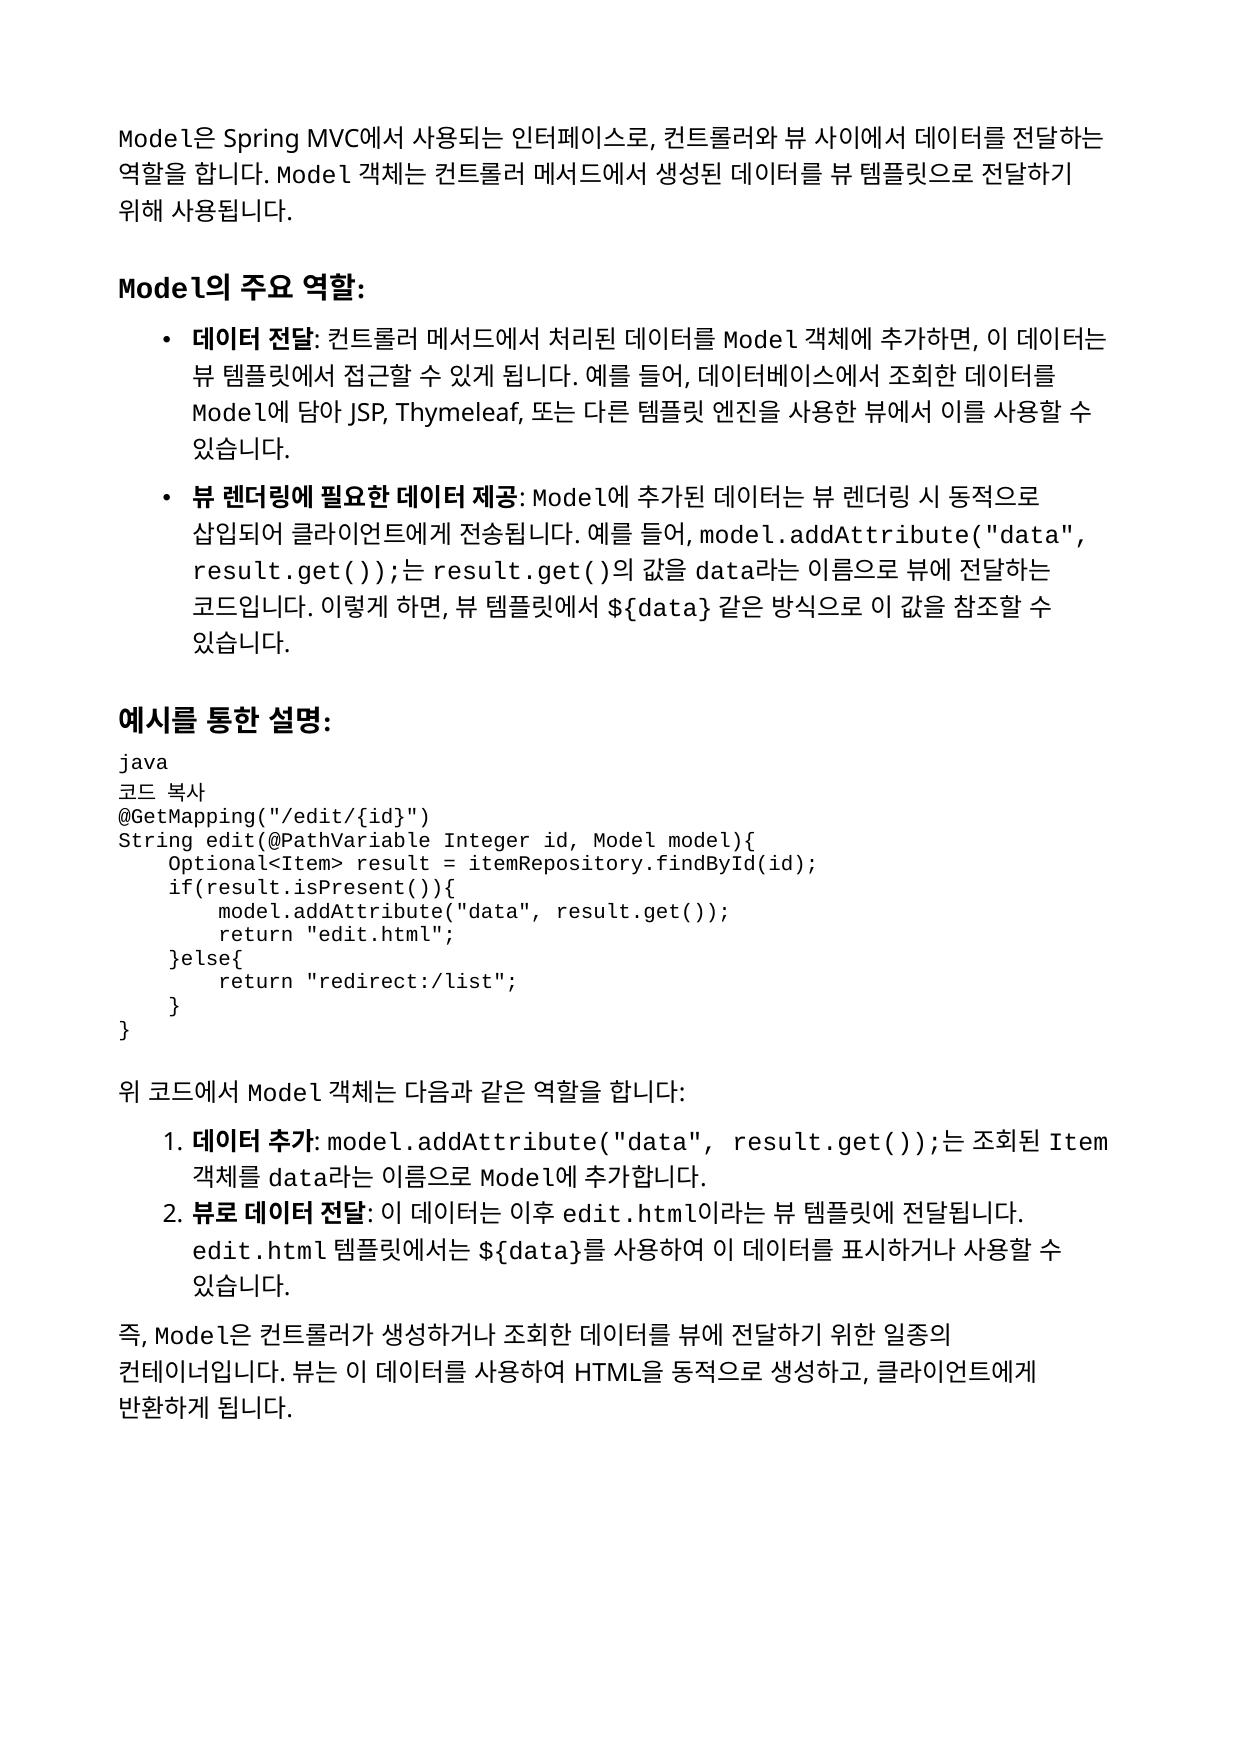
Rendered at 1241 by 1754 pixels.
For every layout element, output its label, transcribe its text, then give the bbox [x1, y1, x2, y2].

subtitle 예시를 통한 설명: [118, 697, 1122, 740]
text return "redirect:/list"; [118, 972, 1122, 995]
text } [118, 995, 1122, 1019]
text }else{ [118, 948, 1122, 972]
text java [118, 752, 1122, 776]
list 데이터 전달: 컨트롤러 메서드에서 처리된 데이터를 Model 객체에 추가하면, 이 데이터는 뷰 템플릿에서 접근할 수 있게 됩니다. 예를 들어, 데이터베이스에서 조회한 데이터를 Model에 담아 JSP, Thymeleaf, 또는 다른 템플릿 엔진을 사용한 뷰에서 이를 사용할 수 있습니다. [162, 320, 1122, 465]
text Optional<Item> result = itemRepository.findById(id); [118, 853, 1122, 877]
subtitle Model의 주요 역할: [118, 265, 1122, 307]
text @GetMapping("/edit/{id}") [118, 806, 1122, 830]
list 뷰 렌더링에 필요한 데이터 제공: Model에 추가된 데이터는 뷰 렌더링 시 동적으로 삽입되어 클라이언트에게 전송됩니다. 예를 들어, model.addAttribute("data", result.get());는 result.get()의 값을 data라는 이름으로 뷰에 전달하는 코드입니다. 이렇게 하면, 뷰 템플릿에서 ${data} 같은 방식으로 이 값을 참조할 수 있습니다. [162, 478, 1122, 660]
list 뷰로 데이터 전달: 이 데이터는 이후 edit.html이라는 뷰 템플릿에 전달됩니다. edit.html 템플릿에서는 ${data}를 사용하여 이 데이터를 표시하거나 사용할 수 있습니다. [162, 1194, 1122, 1303]
text 위 코드에서 Model 객체는 다음과 같은 역할을 합니다: [118, 1072, 1122, 1108]
text String edit(@PathVariable Integer id, Model model){ [118, 830, 1122, 853]
text model.addAttribute("data", result.get()); [118, 901, 1122, 924]
text 즉, Model은 컨트롤러가 생성하거나 조회한 데이터를 뷰에 전달하기 위한 일종의 컨테이너입니다. 뷰는 이 데이터를 사용하여 HTML을 동적으로 생성하고, 클라이언트에게 반환하게 됩니다. [118, 1316, 1122, 1424]
text } [118, 1019, 1122, 1042]
text return "edit.html"; [118, 924, 1122, 948]
text 코드 복사 [118, 776, 1122, 806]
text Model은 Spring MVC에서 사용되는 인터페이스로, 컨트롤러와 뷰 사이에서 데이터를 전달하는 역할을 합니다. Model 객체는 컨트롤러 메서드에서 생성된 데이터를 뷰 템플릿으로 전달하기 위해 사용됩니다. [118, 118, 1122, 227]
text if(result.isPresent()){ [118, 877, 1122, 901]
list 데이터 추가: model.addAttribute("data", result.get());는 조회된 Item 객체를 data라는 이름으로 Model에 추가합니다. [162, 1121, 1122, 1194]
